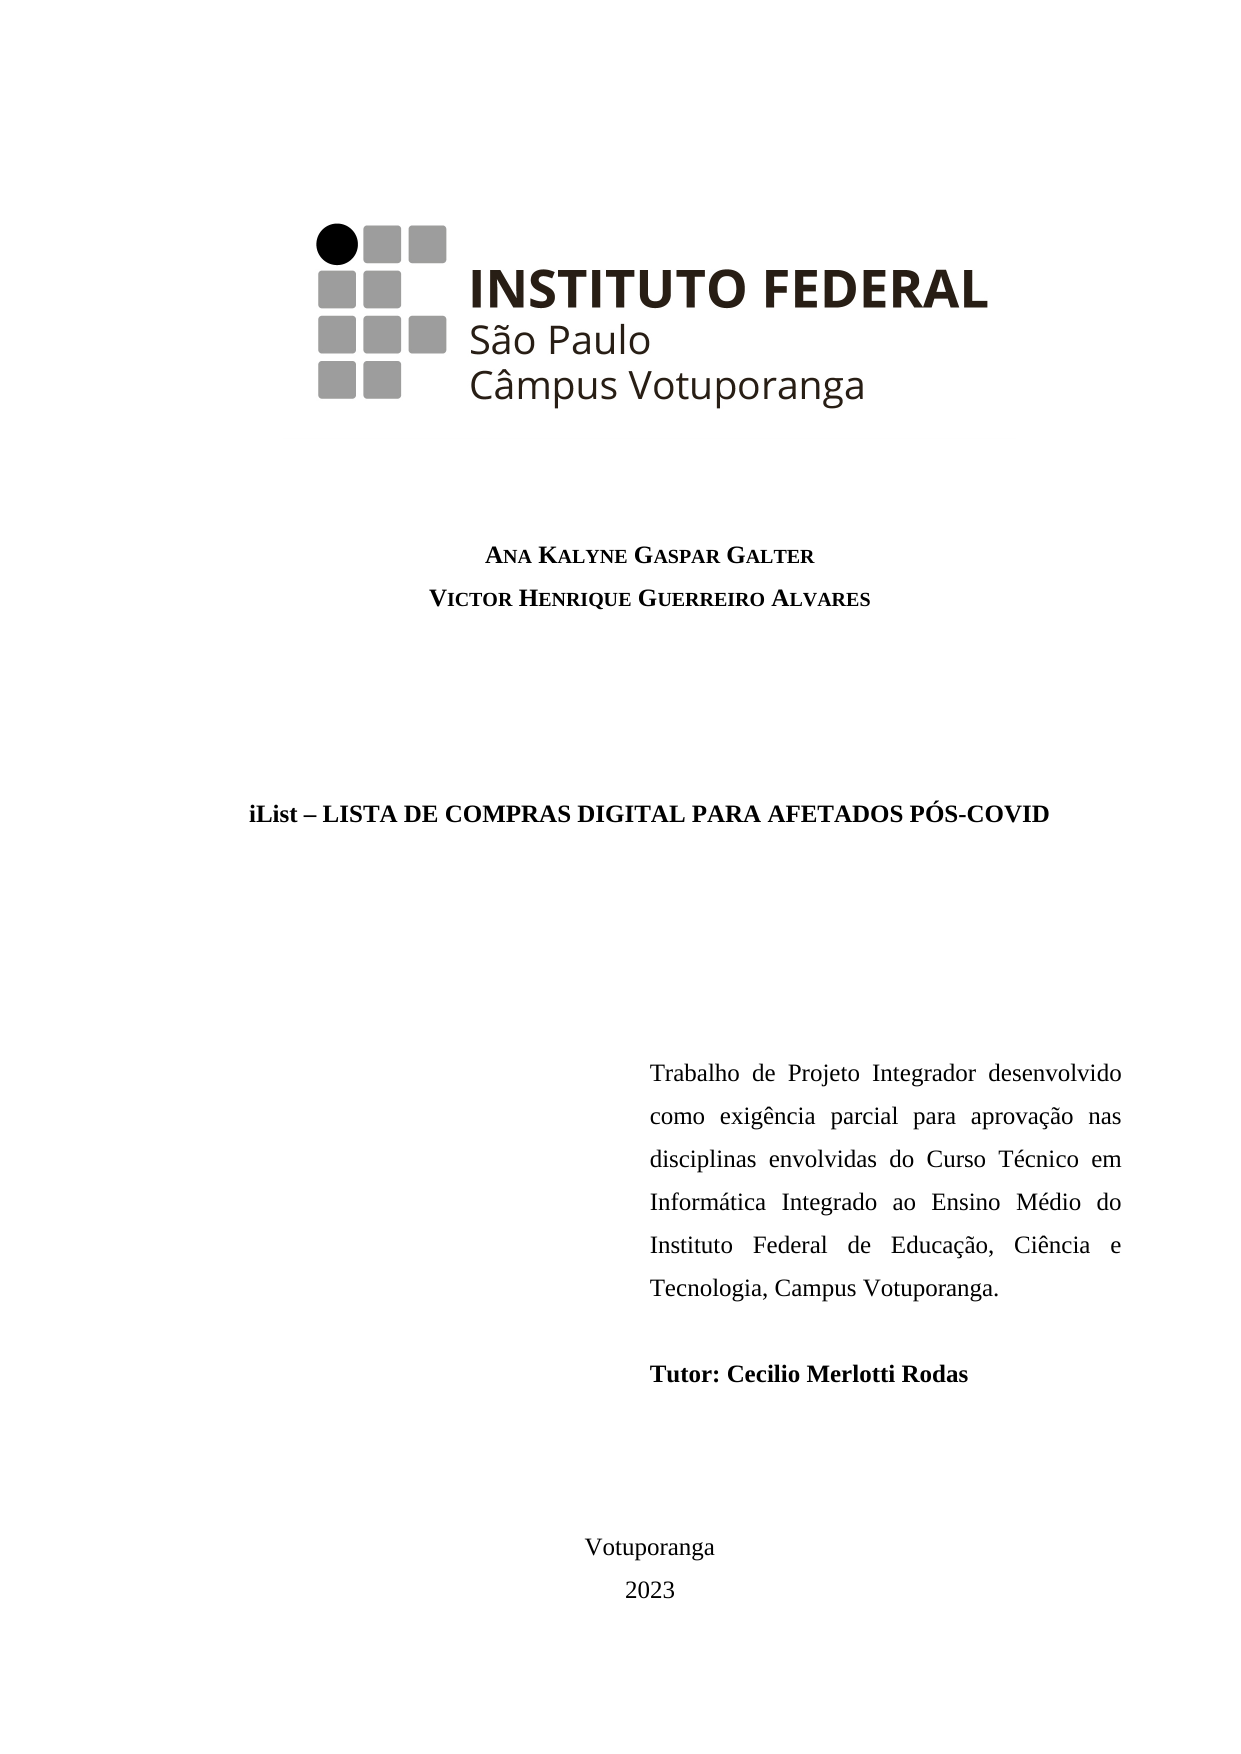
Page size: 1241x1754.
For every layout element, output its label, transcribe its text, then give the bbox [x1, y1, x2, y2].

text Tutor: Cecilio Merlotti Rodas [649, 1359, 1122, 1388]
picture [283, 177, 1017, 440]
text iList – LISTA DE COMPRAS DIGITAL PARA AFETADOS PÓS-COVID [177, 799, 1122, 828]
text 2023 [177, 1575, 1122, 1604]
text Trabalho de Projeto Integrador desenvolvido como exigência parcial para aprovação nas disciplinas envolvidas do Curso Técnico em Informática Integrado ao Ensino Médio do Instituto Federal de Educação, Ciência e Tecnologia, Campus Votuporanga. [649, 1058, 1122, 1302]
text Ana Kalyne Gaspar Galter [177, 540, 1122, 569]
text Victor Henrique Guerreiro Alvares [177, 583, 1122, 612]
text Votuporanga [177, 1532, 1122, 1561]
